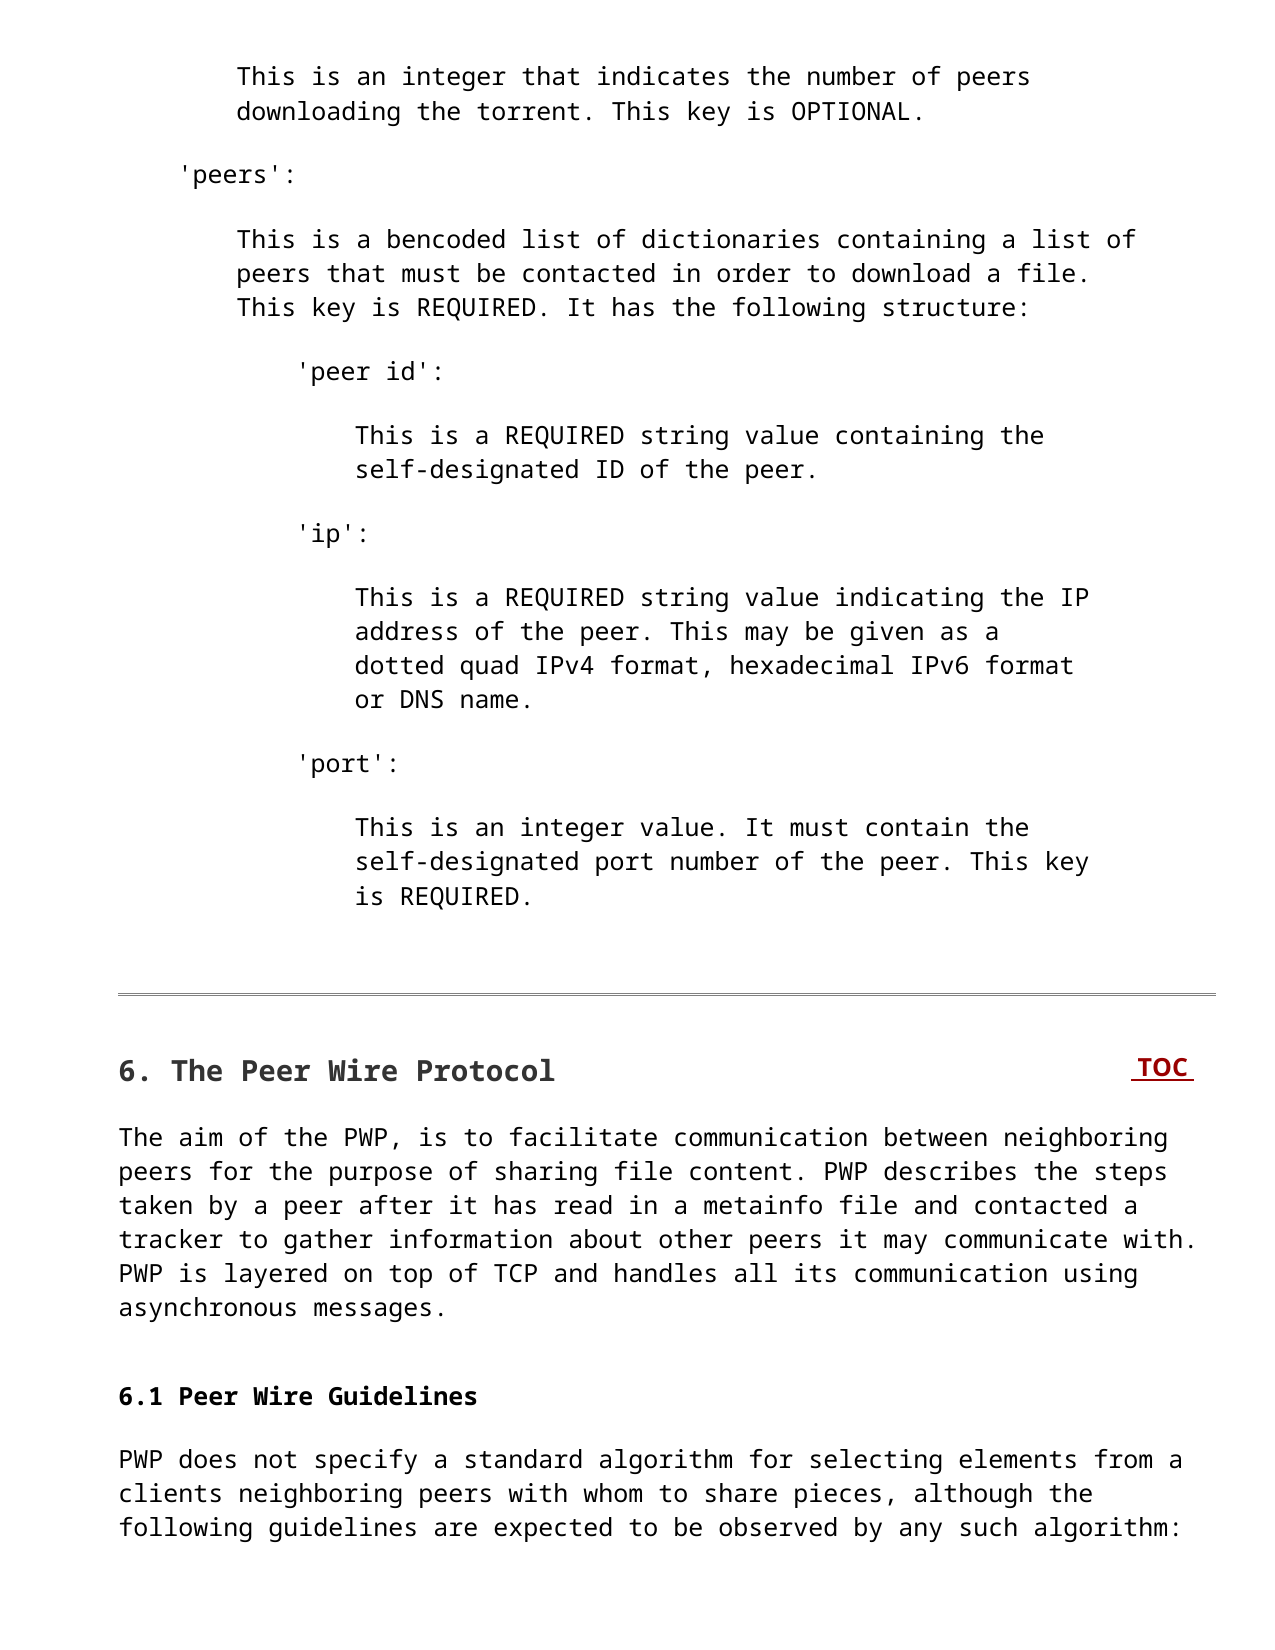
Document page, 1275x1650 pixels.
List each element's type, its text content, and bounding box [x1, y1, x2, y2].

list This is a REQUIRED string value containing the self-designated ID of the peer. [354, 417, 1097, 486]
subtitle 'peers': [177, 157, 1157, 191]
subtitle 6. The Peer Wire Protocol [118, 1050, 1131, 1090]
table_header TOC [1131, 1050, 1216, 1114]
list This is an integer that indicates the number of peers downloading the torrent. This key is OPTIONAL. [236, 59, 1157, 127]
subtitle 6.1 Peer Wire Guidelines [118, 1378, 1216, 1412]
subtitle 'peer id': [295, 353, 1097, 387]
subtitle 'port': [295, 746, 1097, 780]
text PWP does not specify a standard algorithm for selecting elements from a clients neighboring peers with whom to share pieces, although the following guidelines are expected to be observed by any such algorithm: [118, 1442, 1216, 1544]
list This is a bencoded list of dictionaries containing a list of peers that must be contacted in order to download a file. This key is REQUIRED. It has the following structure: [236, 221, 1157, 323]
text The aim of the PWP, is to facilitate communication between neighboring peers for the purpose of sharing file content. PWP describes the steps taken by a peer after it has read in a metainfo file and contacted a tracker to gather information about other peers it may communicate with. PWP is layered on top of TCP and handles all its communication using asynchronous messages. [118, 1119, 1216, 1324]
list This is a REQUIRED string value indicating the IP address of the peer. This may be given as a dotted quad IPv4 format, hexadecimal IPv6 format or DNS name. [354, 580, 1097, 716]
subtitle 'ip': [295, 516, 1097, 550]
list This is an integer value. It must contain the self-designated port number of the peer. This key is REQUIRED. [354, 810, 1097, 912]
